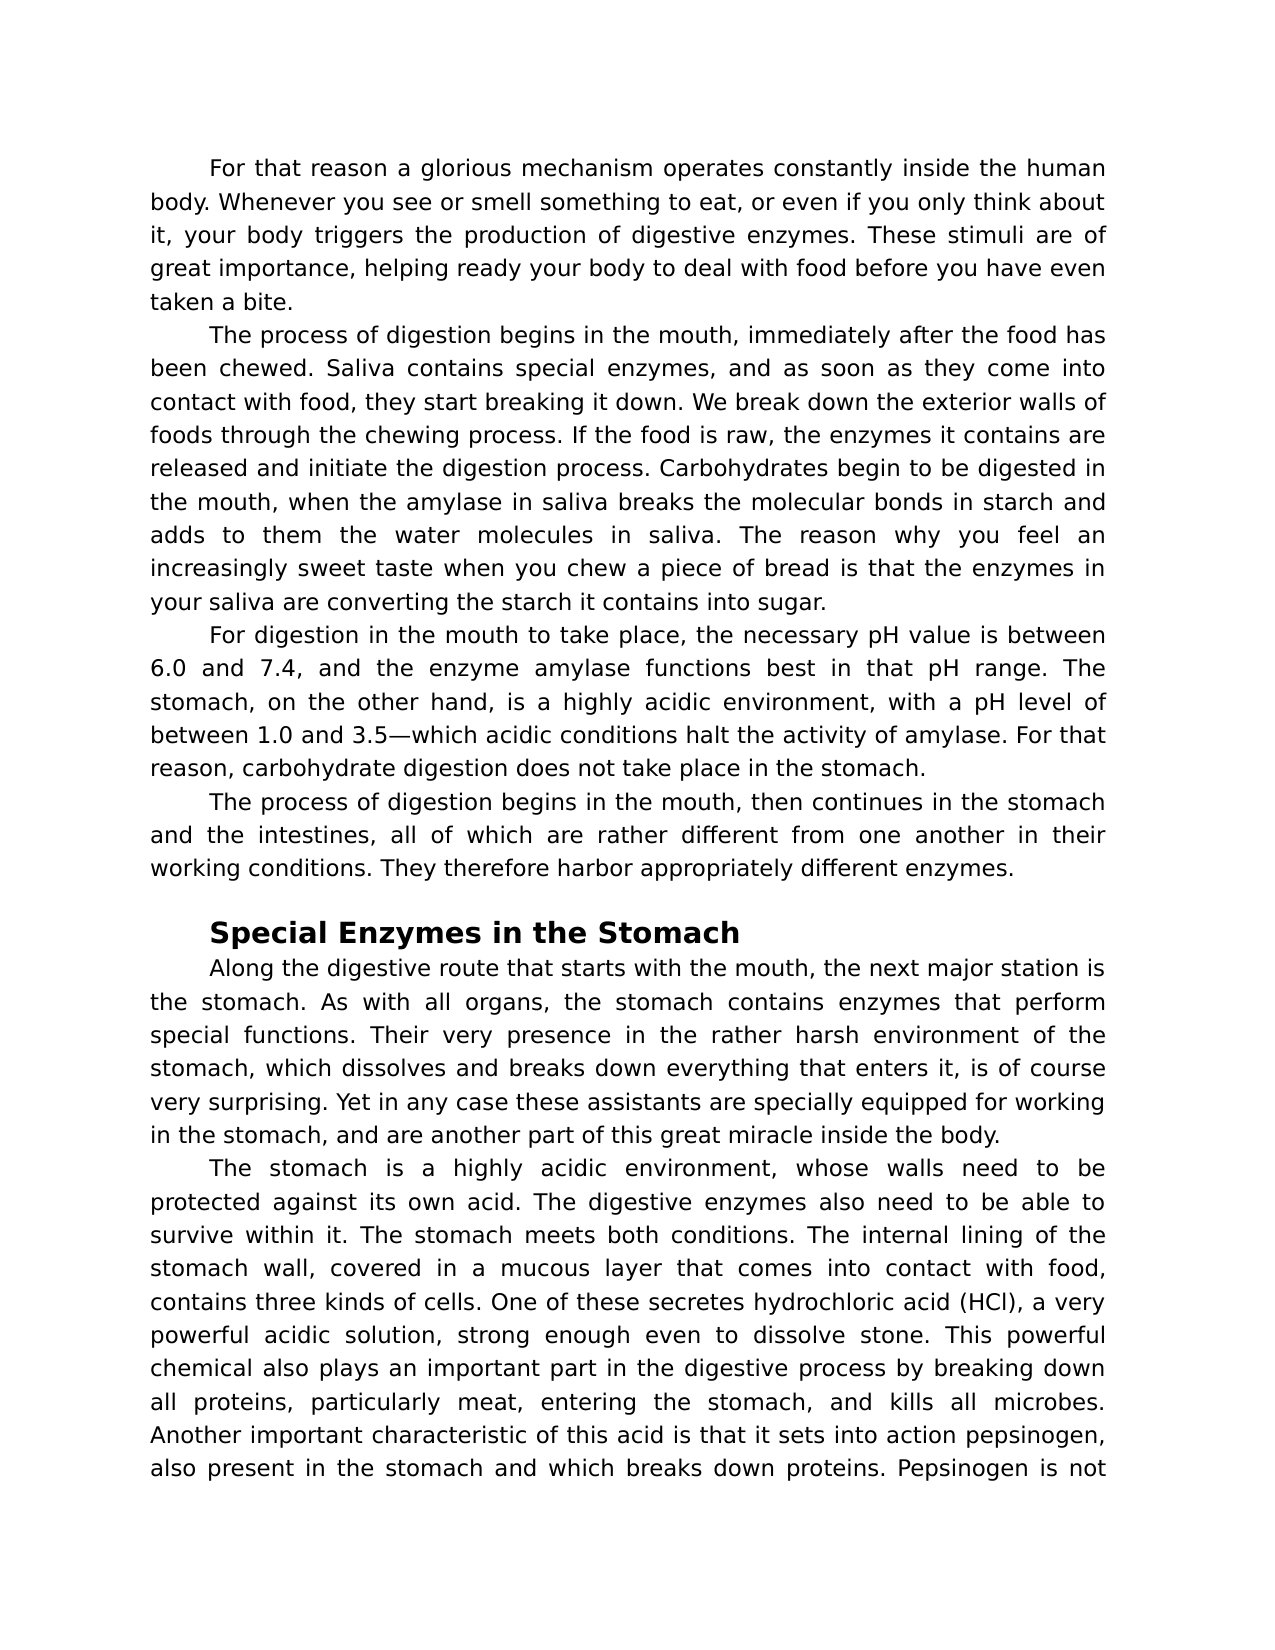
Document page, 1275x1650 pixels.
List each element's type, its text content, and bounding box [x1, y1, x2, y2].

text For that reason a glorious mechanism operates constantly inside the human body. Whenever you see or smell something to eat, or even if you only think about it, your body triggers the production of digestive enzymes. These stimuli are of great importance, helping ready your body to deal with food before you have even taken a bite. [150, 150, 1107, 317]
text Special Enzymes in the Stomach [150, 917, 1107, 950]
text The stomach is a highly acidic environment, whose walls need to be protected against its own acid. The digestive enzymes also need to be able to survive within it. The stomach meets both conditions. The internal lining of the stomach wall, covered in a mucous layer that comes into contact with food, contains three kinds of cells. One of these secretes hydrochloric acid (HCl), a very powerful acidic solution, strong enough even to dissolve stone. This powerful chemical also plays an important part in the digestive process by breaking down all proteins, particularly meat, entering the stomach, and kills all microbes. Another important characteristic of this acid is that it sets into action pepsinogen, also present in the stomach and which breaks down proteins. Pepsinogen is not [150, 1150, 1107, 1483]
text For digestion in the mouth to take place, the necessary pH value is between 6.0 and 7.4, and the enzyme amylase functions best in that pH range. The stomach, on the other hand, is a highly acidic environment, with a pH level of between 1.0 and 3.5—which acidic conditions halt the activity of amylase. For that reason, carbohydrate digestion does not take place in the stomach. [150, 617, 1107, 783]
text The process of digestion begins in the mouth, then continues in the stomach and the intestines, all of which are rather different from one another in their working conditions. They therefore harbor appropriately different enzymes. [150, 783, 1107, 883]
text The process of digestion begins in the mouth, immediately after the food has been chewed. Saliva contains special enzymes, and as soon as they come into contact with food, they start breaking it down. We break down the exterior walls of foods through the chewing process. If the food is raw, the enzymes it contains are released and initiate the digestion process. Carbohydrates begin to be digested in the mouth, when the amylase in saliva breaks the molecular bonds in starch and adds to them the water molecules in saliva. The reason why you feel an increasingly sweet taste when you chew a piece of bread is that the enzymes in your saliva are converting the starch it contains into sugar. [150, 317, 1107, 617]
text Along the digestive route that starts with the mouth, the next major station is the stomach. As with all organs, the stomach contains enzymes that perform special functions. Their very presence in the rather harsh environment of the stomach, which dissolves and breaks down everything that enters it, is of course very surprising. Yet in any case these assistants are specially equipped for working in the stomach, and are another part of this great miracle inside the body. [150, 950, 1107, 1150]
